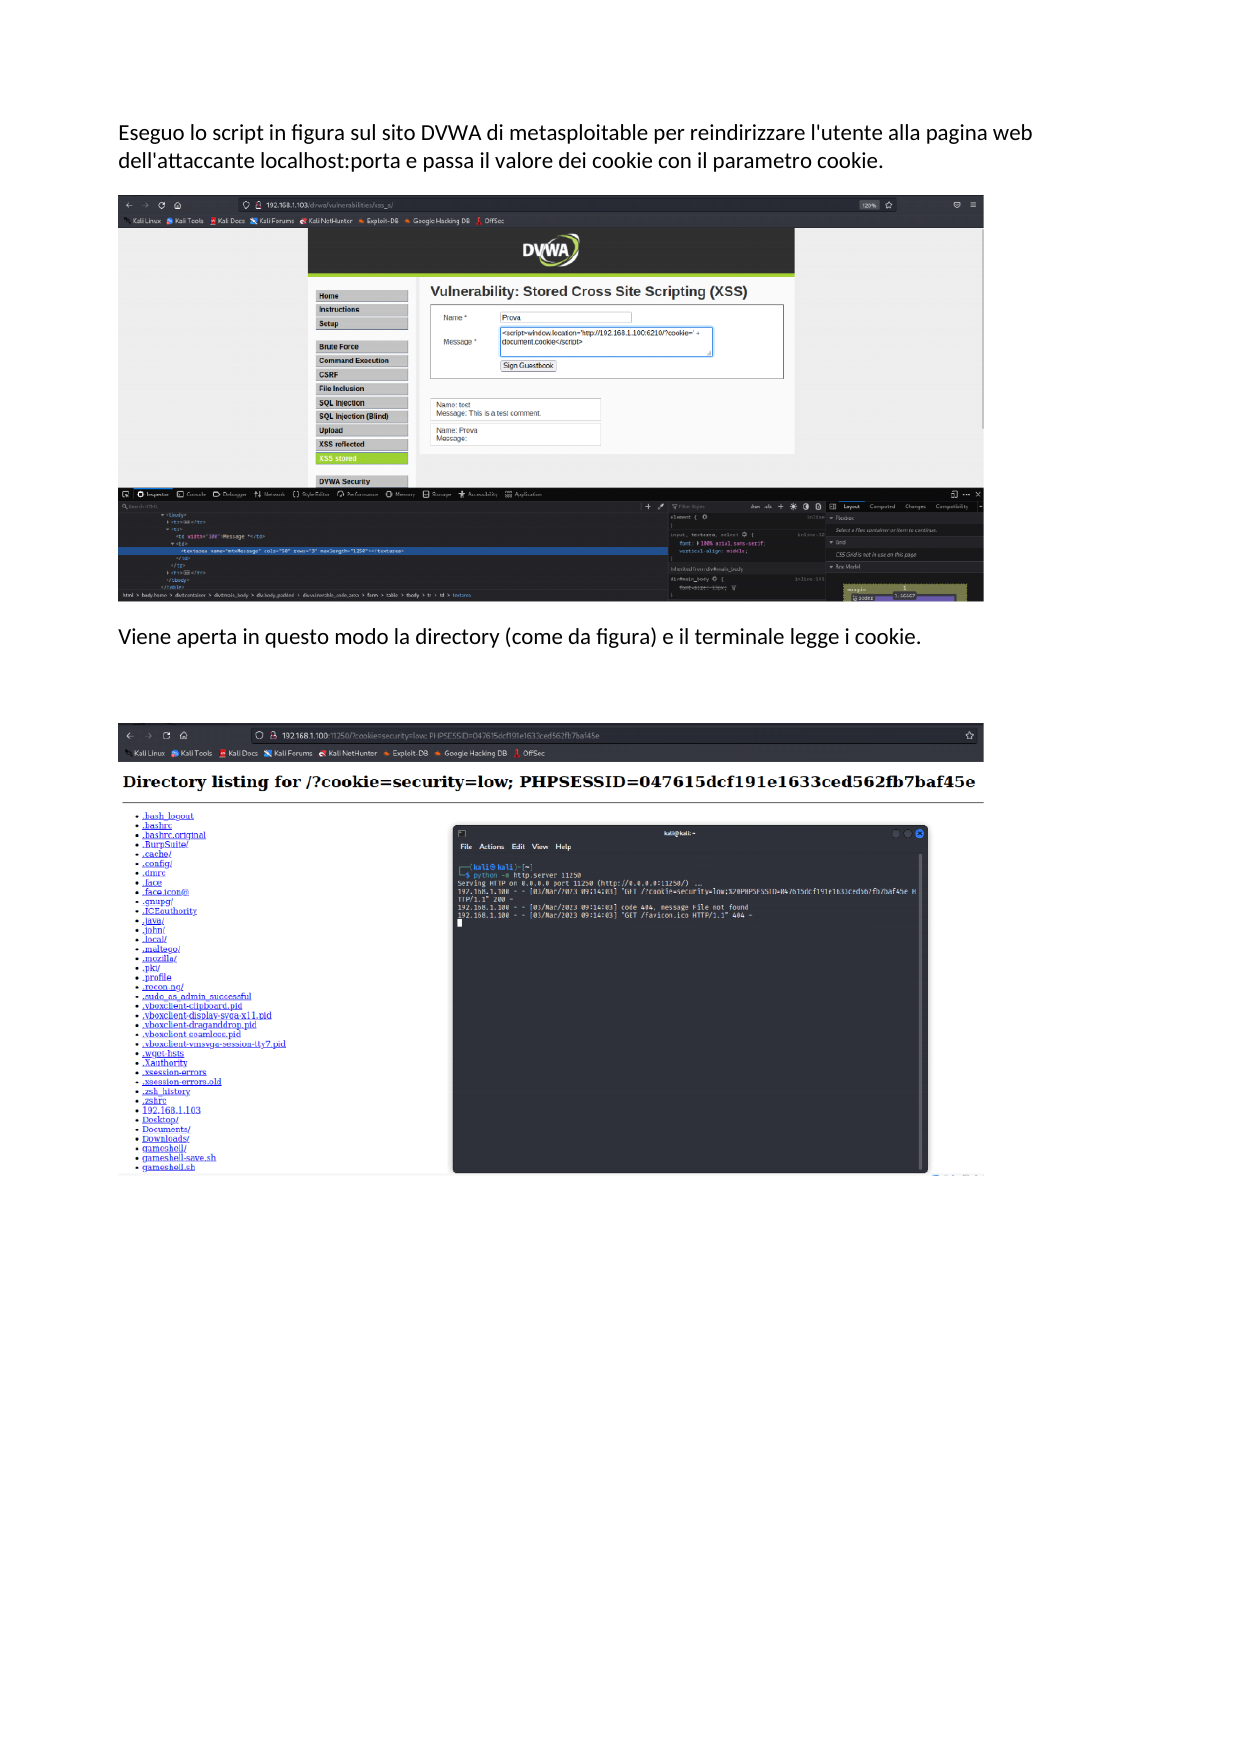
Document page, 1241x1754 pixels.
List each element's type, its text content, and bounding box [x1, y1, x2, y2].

text Eseguo lo script in figura sul sito DVWA di metasploitable per reindirizzare l'utente alla pagina web dell'attaccante localhost:porta e passa il valore dei cookie con il parametro cookie. [118, 118, 1122, 174]
text Viene aperta in questo modo la directory (come da figura) e il terminale legge i cookie. [118, 622, 1122, 650]
